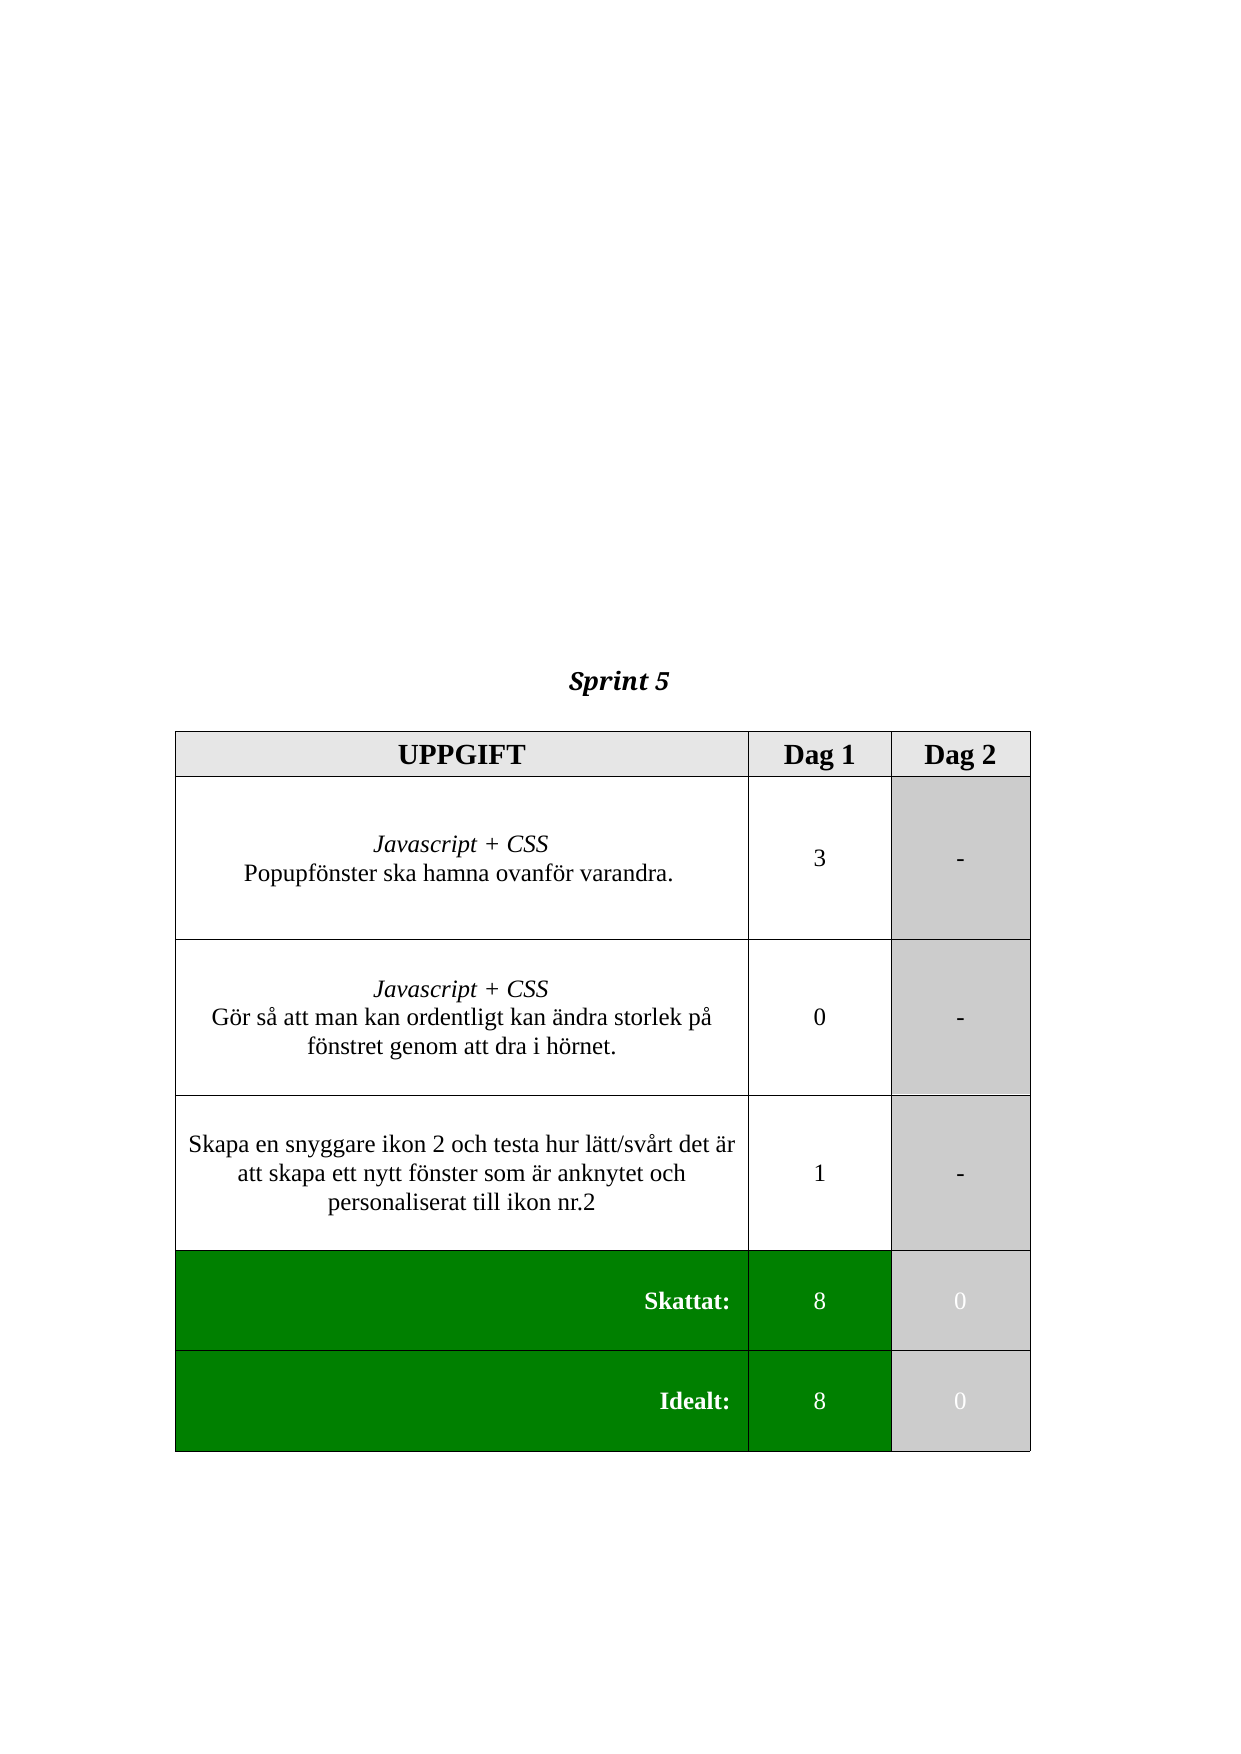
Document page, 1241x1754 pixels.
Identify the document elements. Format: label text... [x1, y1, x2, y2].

table_cell Skapa en snyggare ikon 2 och testa hur lätt/svårt det är att skapa ett nytt fönster som är anknytet och personaliserat till ikon nr.2 [176, 1096, 748, 1250]
table_cell 1 [749, 1096, 891, 1250]
table_cell 0 [749, 940, 891, 1094]
table_cell Skattat: [176, 1251, 748, 1350]
table_header Dag 2 [892, 732, 1030, 776]
table_cell 3 [749, 777, 891, 939]
table_cell Idealt: [176, 1351, 748, 1451]
table_cell Javascript + CSS Gör så att man kan ordentligt kan ändra storlek på fönstret genom att dra i hörnet. [176, 940, 748, 1094]
table_header UPPGIFT [176, 732, 748, 776]
table_cell - [892, 940, 1030, 1094]
table_cell 0 [892, 1251, 1030, 1350]
table_cell Javascript + CSS Popupfönster ska hamna ovanför varandra. [176, 777, 748, 939]
table_cell - [892, 1096, 1030, 1250]
table_header Dag 1 [749, 732, 891, 776]
table_cell 8 [749, 1351, 891, 1451]
table_cell 8 [749, 1251, 891, 1350]
table_cell - [892, 777, 1030, 939]
text Sprint 5 [118, 663, 1122, 697]
table_cell 0 [892, 1351, 1030, 1451]
